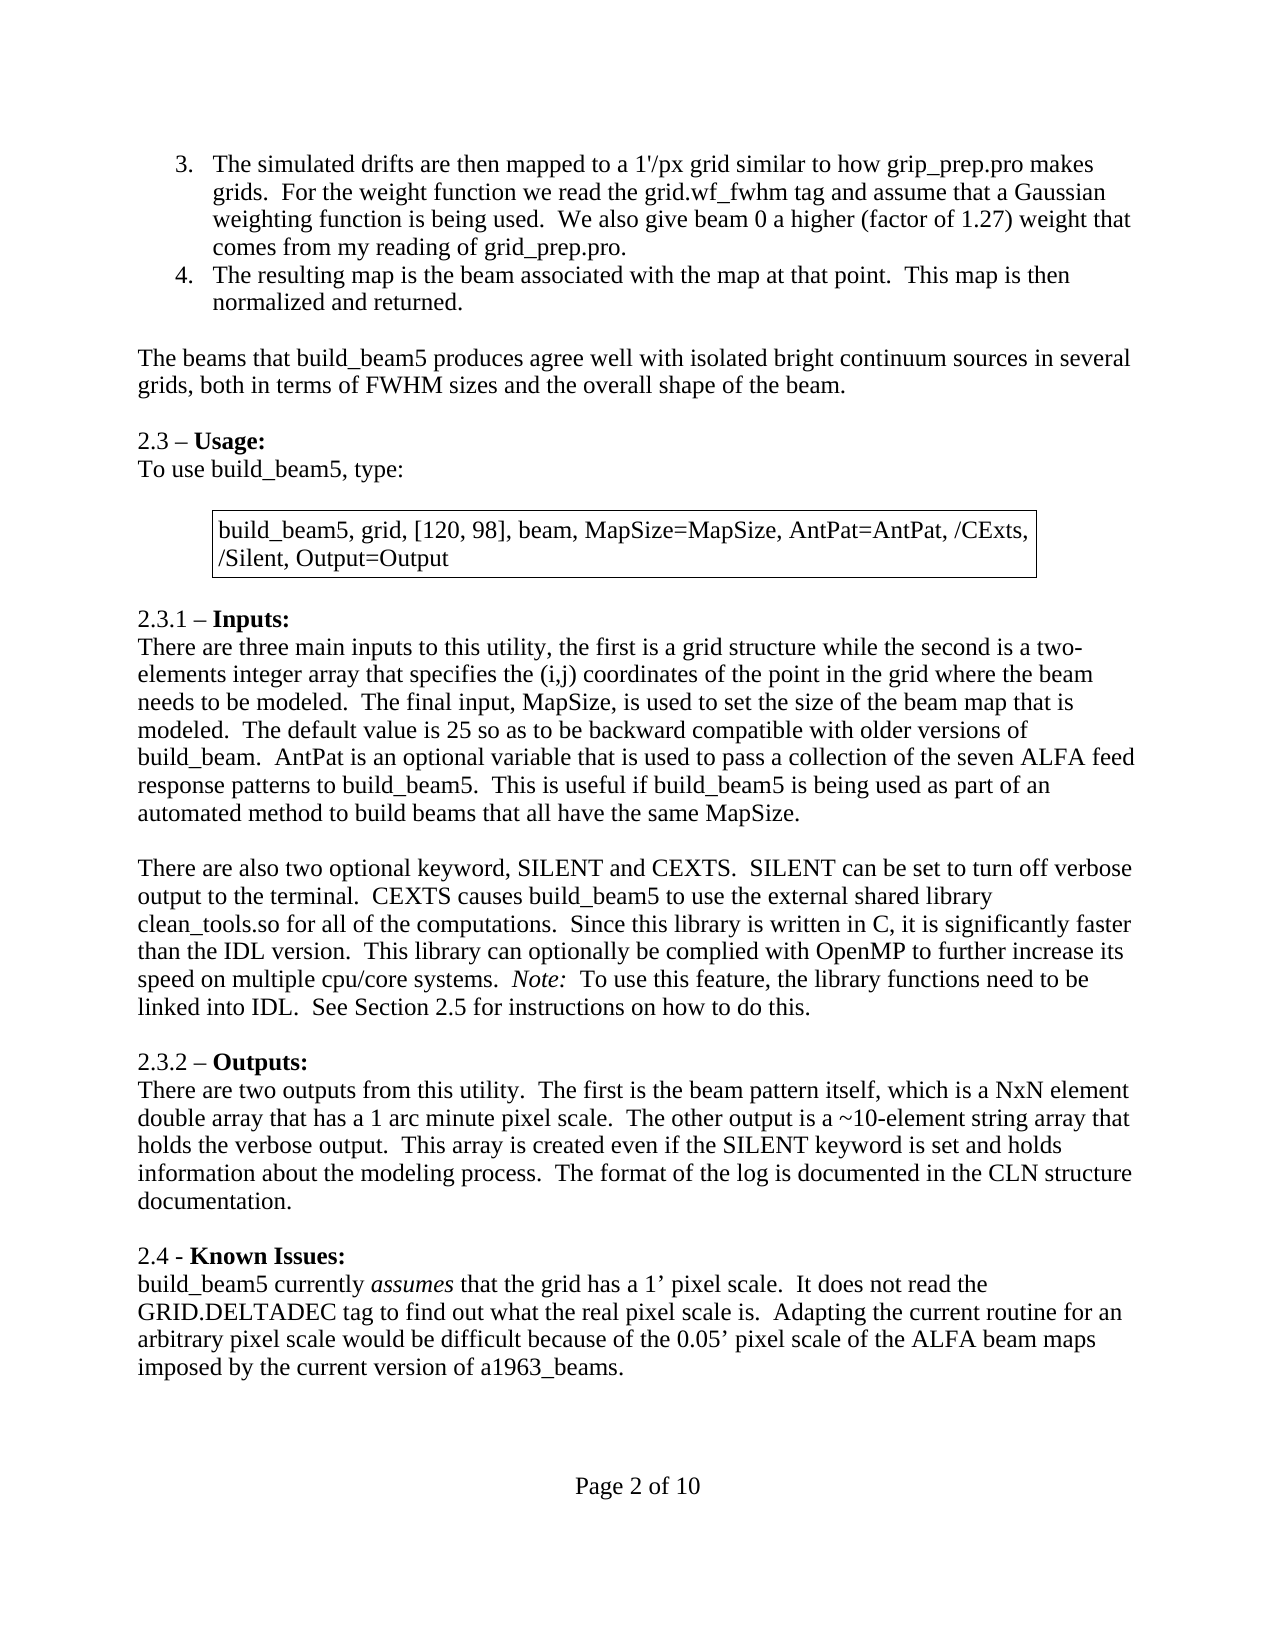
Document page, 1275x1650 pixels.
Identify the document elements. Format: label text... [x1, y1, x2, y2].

text To use build_beam5, type: [137, 455, 1138, 482]
text The beams that build_beam5 produces agree well with isolated bright continuum sources in several grids, both in terms of FWHM sizes and the overall shape of the beam. [137, 344, 1138, 399]
text 2.3 – Usage: [137, 427, 1138, 455]
text There are three main inputs to this utility, the first is a grid structure while the second is a two-elements integer array that specifies the (i,j) coordinates of the point in the grid where the beam needs to be modeled. The final input, MapSize, is used to set the size of the beam map that is modeled. The default value is 25 so as to be backward compatible with older versions of build_beam. AntPat is an optional variable that is used to pass a collection of the seven ALFA feed response patterns to build_beam5. This is useful if build_beam5 is being used as part of an automated method to build beams that all have the same MapSize. [137, 633, 1138, 827]
table_header build_beam5, grid, [120, 98], beam, MapSize=MapSize, AntPat=AntPat, /CExts, /Silent, Output=Output [213, 511, 1036, 577]
text build_beam5 currently assumes that the grid has a 1’ pixel scale. It does not read the GRID.DELTADEC tag to find out what the real pixel scale is. Adapting the current routine for an arbitrary pixel scale would be difficult because of the 0.05’ pixel scale of the ALFA beam maps imposed by the current version of a1963_beams. [137, 1270, 1138, 1381]
list The simulated drifts are then mapped to a 1'/px grid similar to how grip_prep.pro makes grids. For the weight function we read the grid.wf_fwhm tag and assume that a Gaussian weighting function is being used. We also give beam 0 a higher (factor of 1.27) weight that comes from my reading of grid_prep.pro. [175, 150, 1138, 261]
text 2.3.1 – Inputs: [137, 605, 1138, 633]
text 2.4 - Known Issues: [137, 1242, 1138, 1270]
text There are two outputs from this utility. The first is the beam pattern itself, which is a NxN element double array that has a 1 arc minute pixel scale. The other output is a ~10-element string array that holds the verbose output. This array is created even if the SILENT keyword is set and holds information about the modeling process. The format of the log is documented in the CLN structure documentation. [137, 1076, 1138, 1214]
list The resulting map is the beam associated with the map at that point. This map is then normalized and returned. [175, 261, 1138, 316]
text 2.3.2 – Outputs: [137, 1048, 1138, 1076]
text There are also two optional keyword, SILENT and CEXTS. SILENT can be set to turn off verbose output to the terminal. CEXTS causes build_beam5 to use the external shared library clean_tools.so for all of the computations. Since this library is written in C, it is significantly faster than the IDL version. This library can optionally be complied with OpenMP to further increase its speed on multiple cpu/core systems. Note: To use this feature, the library functions need to be linked into IDL. See Section 2.5 for instructions on how to do this. [137, 854, 1138, 1021]
